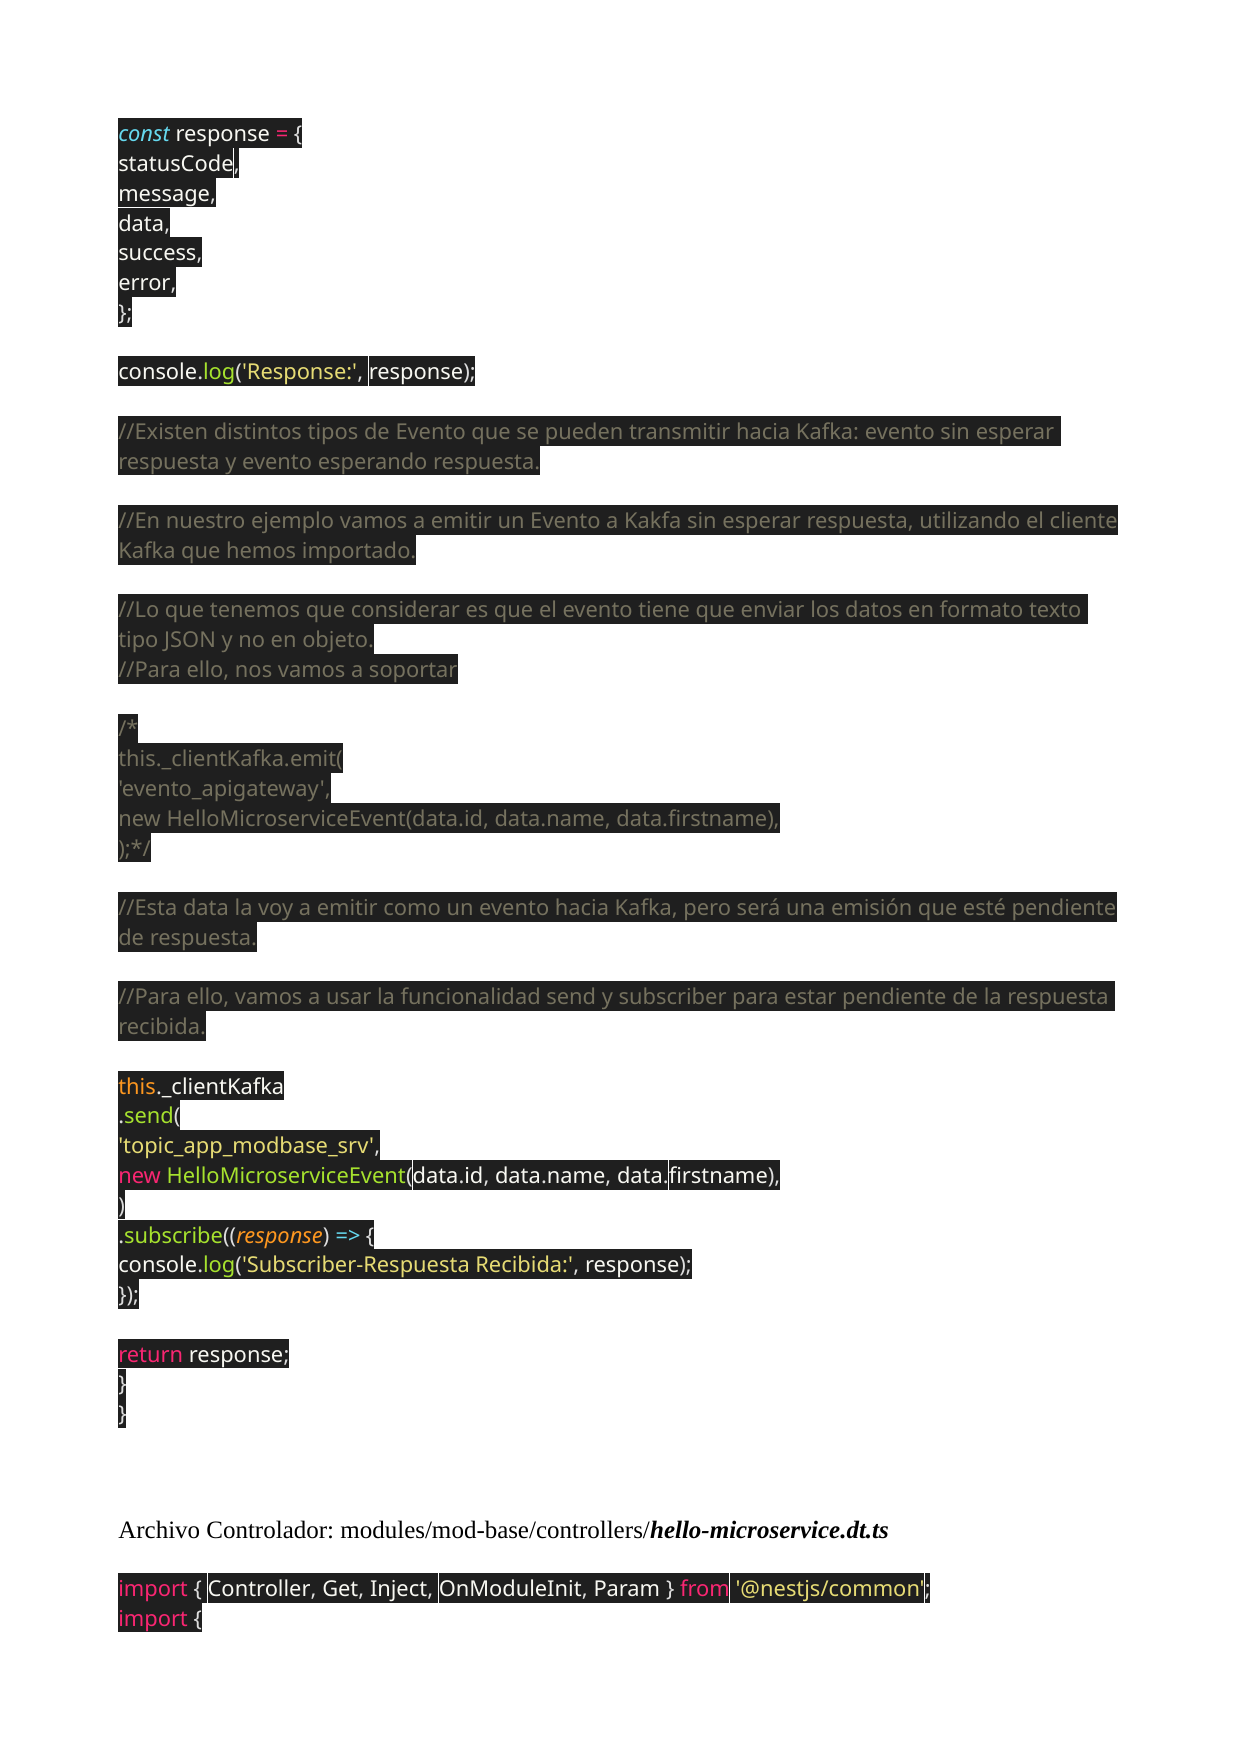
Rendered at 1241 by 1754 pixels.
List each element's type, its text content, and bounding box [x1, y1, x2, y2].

text import { Controller, Get, Inject, OnModuleInit, Param } from '@nestjs/common'; [118, 1573, 1122, 1603]
text this._clientKafka.emit( [118, 743, 1122, 773]
text //En nuestro ejemplo vamos a emitir un Evento a Kakfa sin esperar respuesta, utilizando el cliente Kafka que hemos importado. [118, 505, 1122, 565]
text //Lo que tenemos que considerar es que el evento tiene que enviar los datos en formato texto tipo JSON y no en objeto. [118, 594, 1122, 654]
text ) [118, 1190, 1122, 1219]
text } [118, 1368, 1122, 1398]
text } [118, 1398, 1122, 1428]
text 'topic_app_modbase_srv', [118, 1130, 1122, 1160]
text /* [118, 713, 1122, 743]
text const response = { [118, 118, 1122, 148]
text return response; [118, 1339, 1122, 1368]
text .subscribe((response) => { [118, 1219, 1122, 1249]
text import { [118, 1603, 1122, 1632]
text success, [118, 237, 1122, 267]
text error, [118, 267, 1122, 297]
text console.log('Subscriber-Respuesta Recibida:', response); [118, 1249, 1122, 1279]
text );*/ [118, 833, 1122, 862]
text .send( [118, 1100, 1122, 1130]
text //Para ello, nos vamos a soportar [118, 654, 1122, 684]
text }); [118, 1279, 1122, 1309]
text new HelloMicroserviceEvent(data.id, data.name, data.firstname), [118, 1160, 1122, 1190]
text //Para ello, vamos a usar la funcionalidad send y subscriber para estar pendiente de la respuesta recibida. [118, 981, 1122, 1041]
text statusCode, [118, 148, 1122, 178]
text new HelloMicroserviceEvent(data.id, data.name, data.firstname), [118, 803, 1122, 833]
text message, [118, 178, 1122, 207]
text 'evento_apigateway', [118, 773, 1122, 803]
text }; [118, 297, 1122, 327]
text console.log('Response:', response); [118, 356, 1122, 386]
text //Esta data la voy a emitir como un evento hacia Kafka, pero será una emisión que esté pendiente de respuesta. [118, 892, 1122, 952]
text data, [118, 207, 1122, 237]
text Archivo Controlador: modules/mod-base/controllers/hello-microservice.dt.ts [118, 1515, 1122, 1544]
text this._clientKafka [118, 1071, 1122, 1100]
text //Existen distintos tipos de Evento que se pueden transmitir hacia Kafka: evento sin esperar respuesta y evento esperando respuesta. [118, 416, 1122, 475]
